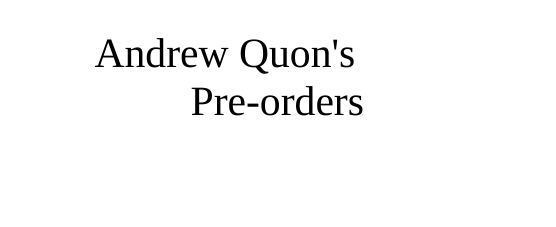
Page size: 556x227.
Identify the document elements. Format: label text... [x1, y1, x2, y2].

text Andrew Quon's Pre-orders [24, 29, 555, 124]
